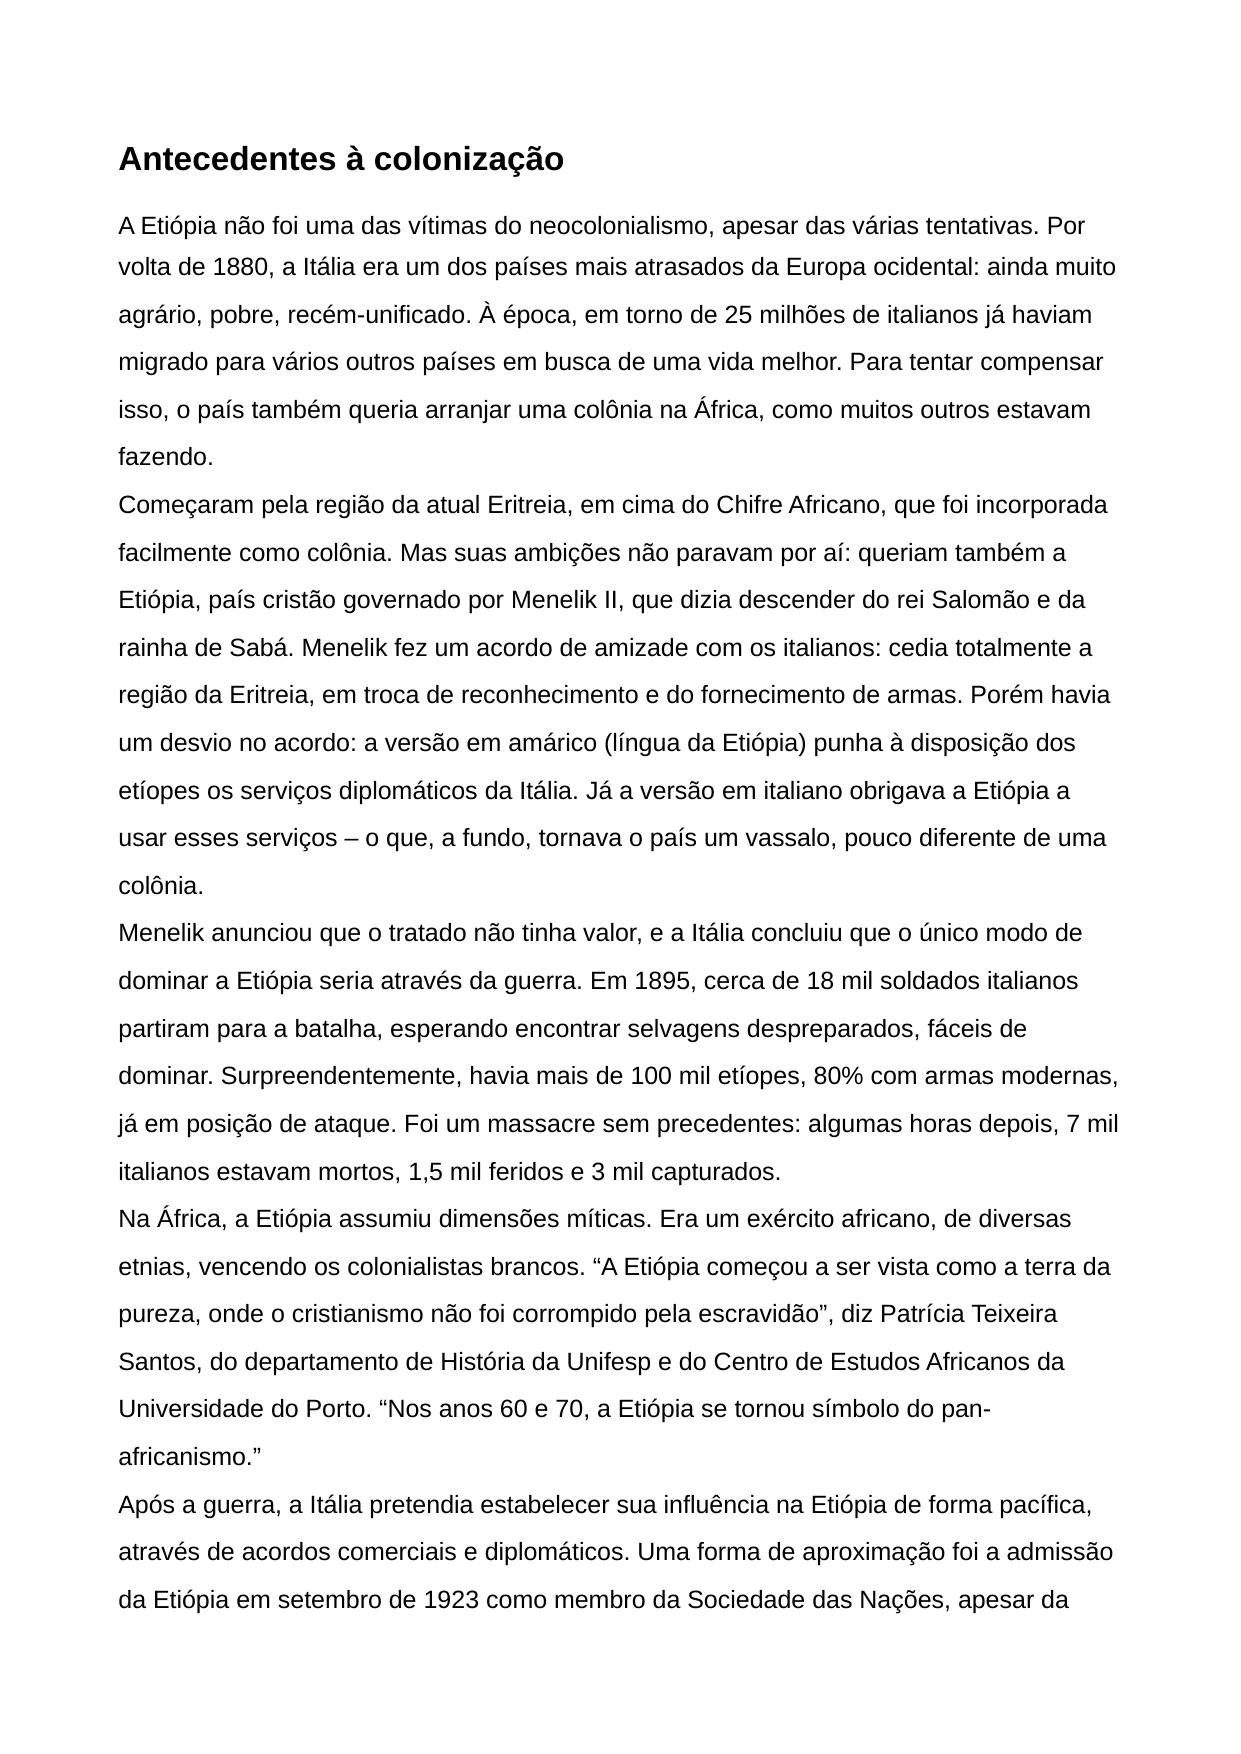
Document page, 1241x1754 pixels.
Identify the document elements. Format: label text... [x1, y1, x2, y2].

subtitle volta de 1880, a Itália era um dos países mais atrasados da Europa ocidental: ainda muito [118, 252, 1122, 281]
subtitle fazendo. [118, 442, 1122, 471]
subtitle Antecedentes à colonização [118, 139, 1122, 177]
subtitle Etiópia, país cristão governado por Menelik II, que dizia descender do rei Salomão e da [118, 585, 1122, 614]
subtitle da Etiópia em setembro de 1923 como membro da Sociedade das Nações, apesar da [118, 1585, 1122, 1614]
subtitle Começaram pela região da atual Eritreia, em cima do Chifre Africano, que foi incorporada [118, 490, 1122, 519]
subtitle rainha de Sabá. Menelik fez um acordo de amizade com os italianos: cedia totalmente a [118, 633, 1122, 662]
subtitle Na África, a Etiópia assumiu dimensões míticas. Era um exército africano, de diversas [118, 1204, 1122, 1233]
subtitle facilmente como colônia. Mas suas ambições não paravam por aí: queriam também a [118, 538, 1122, 566]
subtitle africanismo.” [118, 1442, 1122, 1471]
subtitle pureza, onde o cristianismo não foi corrompido pela escravidão”, diz Patrícia Teixeira [118, 1299, 1122, 1328]
subtitle etíopes os serviços diplomáticos da Itália. Já a versão em italiano obrigava a Etiópia a [118, 776, 1122, 804]
subtitle um desvio no acordo: a versão em amárico (língua da Etiópia) punha à disposição dos [118, 728, 1122, 757]
subtitle Santos, do departamento de História da Unifesp e do Centro de Estudos Africanos da [118, 1347, 1122, 1376]
subtitle dominar. Surpreendentemente, havia mais de 100 mil etíopes, 80% com armas modernas, [118, 1061, 1122, 1090]
subtitle colônia. [118, 871, 1122, 899]
subtitle através de acordos comerciais e diplomáticos. Uma forma de aproximação foi a admissão [118, 1537, 1122, 1566]
subtitle partiram para a batalha, esperando encontrar selvagens despreparados, fáceis de [118, 1014, 1122, 1042]
subtitle Universidade do Porto. “Nos anos 60 e 70, a Etiópia se tornou símbolo do pan- [118, 1394, 1122, 1423]
subtitle agrário, pobre, recém-unificado. À época, em torno de 25 milhões de italianos já haviam [118, 299, 1122, 328]
subtitle A Etiópia não foi uma das vítimas do neocolonialismo, apesar das várias tentativas. Por [118, 211, 1122, 239]
subtitle isso, o país também queria arranjar uma colônia na África, como muitos outros estavam [118, 395, 1122, 423]
subtitle dominar a Etiópia seria através da guerra. Em 1895, cerca de 18 mil soldados italianos [118, 966, 1122, 995]
subtitle migrado para vários outros países em busca de uma vida melhor. Para tentar compensar [118, 347, 1122, 376]
subtitle etnias, vencendo os colonialistas brancos. “A Etiópia começou a ser vista como a terra da [118, 1252, 1122, 1280]
subtitle italianos estavam mortos, 1,5 mil feridos e 3 mil capturados. [118, 1156, 1122, 1185]
subtitle usar esses serviços – o que, a fundo, tornava o país um vassalo, pouco diferente de uma [118, 823, 1122, 852]
subtitle região da Eritreia, em troca de reconhecimento e do fornecimento de armas. Porém havia [118, 680, 1122, 709]
subtitle Após a guerra, a Itália pretendia estabelecer sua influência na Etiópia de forma pacífica, [118, 1490, 1122, 1518]
subtitle já em posição de ataque. Foi um massacre sem precedentes: algumas horas depois, 7 mil [118, 1109, 1122, 1138]
subtitle Menelik anunciou que o tratado não tinha valor, e a Itália concluiu que o único modo de [118, 918, 1122, 947]
